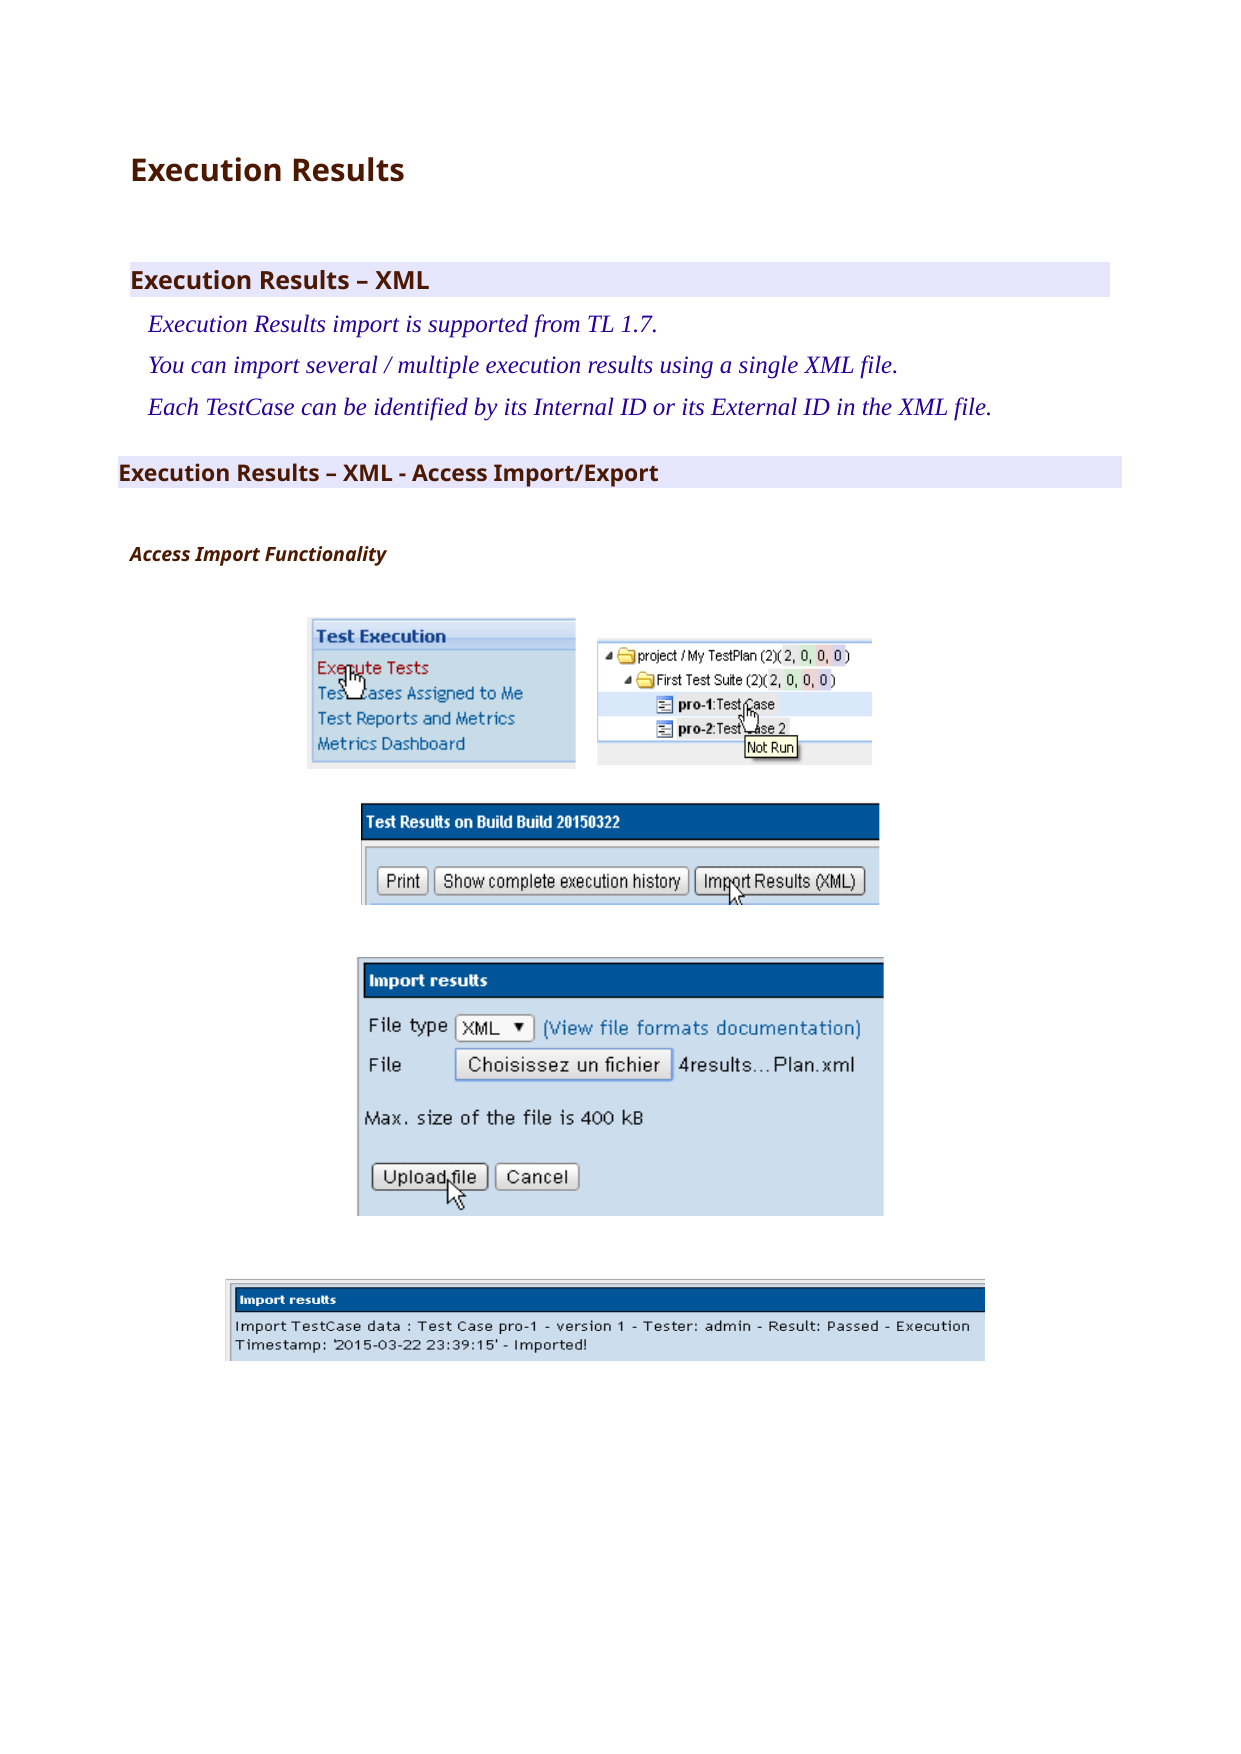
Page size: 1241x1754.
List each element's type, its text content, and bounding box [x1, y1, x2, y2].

picture [225, 1278, 985, 1361]
subtitle Execution Results [130, 148, 1110, 190]
text Each TestCase can be identified by its Internal ID or its External ID in the XML file. [148, 392, 1093, 420]
picture [306, 617, 576, 769]
picture [597, 638, 873, 765]
text Execution Results import is supported from TL 1.7. [148, 309, 1093, 338]
subtitle Execution Results – XML [130, 262, 1110, 297]
picture [356, 957, 884, 1216]
subtitle Execution Results – XML - Access Import/Export [118, 456, 1122, 488]
subtitle Access Import Functionality [130, 541, 1110, 567]
picture [361, 802, 880, 905]
text You can import several / multiple execution results using a single XML file. [148, 350, 1093, 379]
